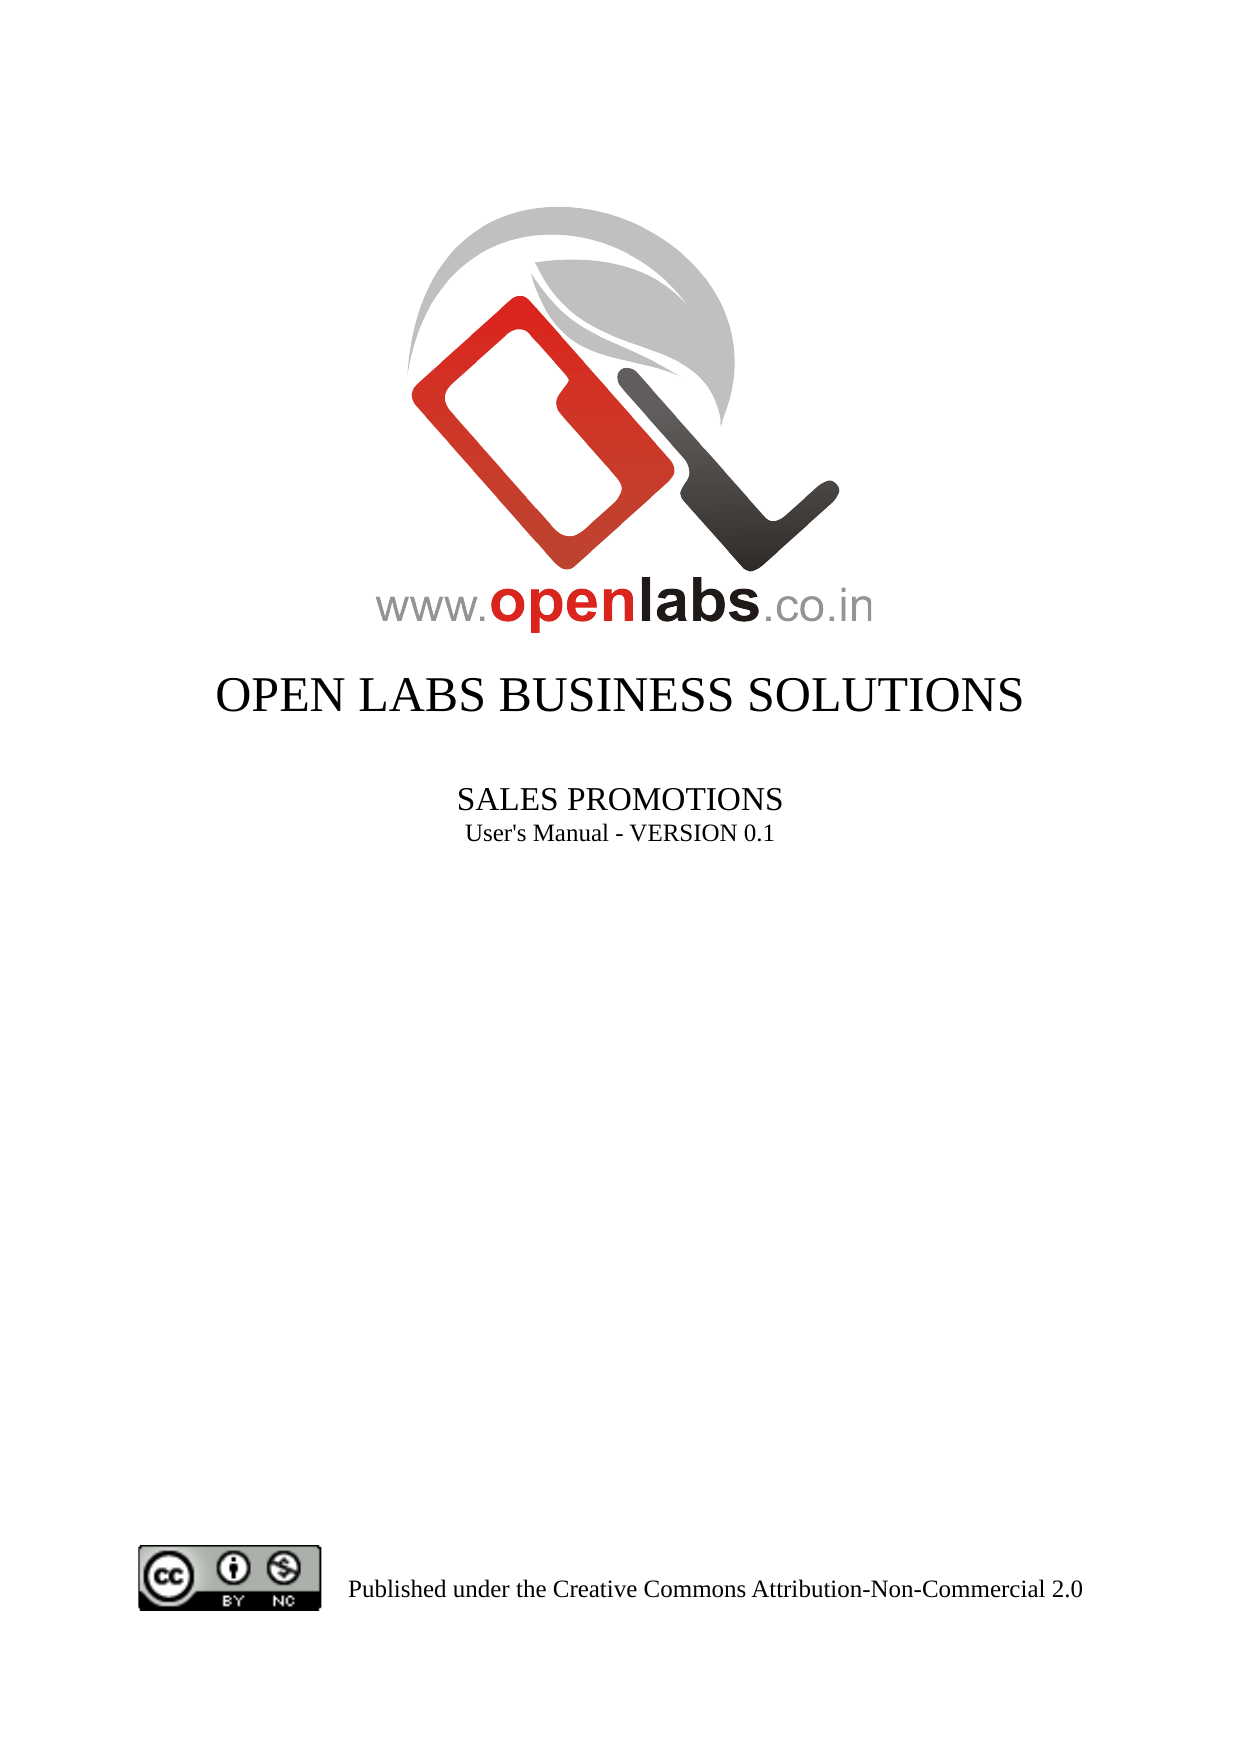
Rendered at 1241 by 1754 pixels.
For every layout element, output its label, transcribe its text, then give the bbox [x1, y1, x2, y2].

picture [369, 146, 872, 633]
text OPEN LABS BUSINESS SOLUTIONS [118, 664, 1122, 722]
text User's Manual - VERSION 0.1 [118, 818, 1122, 846]
picture [138, 1545, 322, 1611]
text SALES PROMOTIONS [118, 779, 1122, 818]
text Published under the Creative Commons Attribution-Non-Commercial 2.0 [322, 1574, 1122, 1603]
